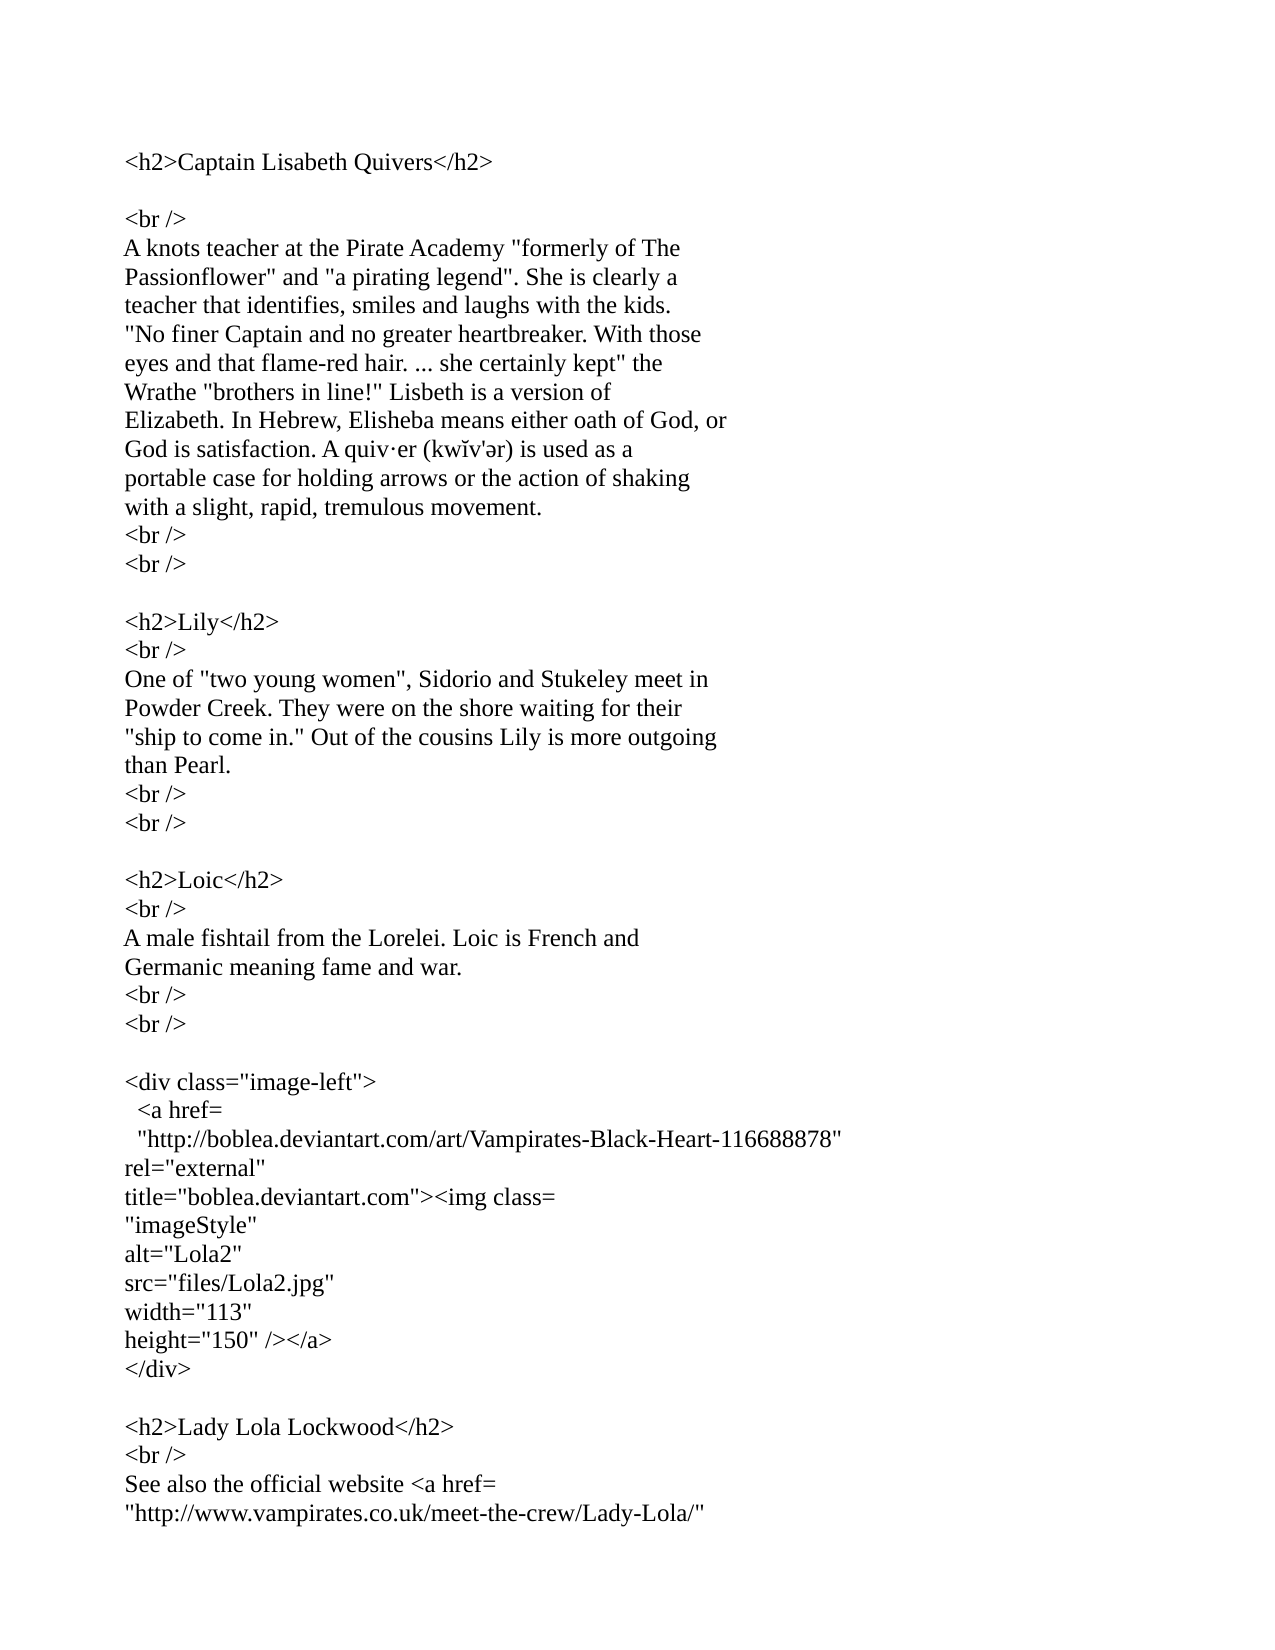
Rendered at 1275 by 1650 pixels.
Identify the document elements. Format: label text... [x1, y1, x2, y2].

text than Pearl. [118, 751, 1157, 779]
text Germanic meaning fame and war. [118, 952, 1157, 981]
text <br /> [118, 981, 1157, 1009]
text <br /> [118, 894, 1157, 923]
text Powder Creek. They were on the shore waiting for their [118, 693, 1157, 722]
text eyes and that flame-red hair. ... she certainly kept" the [118, 348, 1157, 377]
text <br /> [118, 521, 1157, 549]
text src="files/Lola2.jpg" [118, 1268, 1157, 1297]
text A knots teacher at the Pirate Academy "formerly of The [118, 233, 1157, 262]
text "No finer Captain and no greater heartbreaker. With those [118, 319, 1157, 348]
text with a slight, rapid, tremulous movement. [118, 492, 1157, 521]
text <br /> [118, 779, 1157, 808]
text <div class="image-left"> [118, 1067, 1157, 1096]
text "ship to come in." Out of the cousins Lily is more outgoing [118, 722, 1157, 751]
text Passionflower" and "a pirating legend". She is clearly a [118, 262, 1157, 291]
text teacher that identifies, smiles and laughs with the kids. [118, 291, 1157, 319]
text <h2>Loic</h2> [118, 866, 1157, 894]
text <h2>Lady Lola Lockwood</h2> [118, 1412, 1157, 1441]
text alt="Lola2" [118, 1239, 1157, 1268]
text <br /> [118, 808, 1157, 837]
text A male fishtail from the Lorelei. Loic is French and [118, 923, 1157, 952]
text <br /> [118, 204, 1157, 233]
text God is satisfaction. A quiv·er (kwĭv'ər) is used as a [118, 434, 1157, 463]
text Wrathe "brothers in line!" Lisbeth is a version of [118, 377, 1157, 406]
text </div> [118, 1354, 1157, 1383]
text "http://boblea.deviantart.com/art/Vampirates-Black-Heart-116688878" [118, 1124, 1157, 1153]
text <br /> [118, 1009, 1157, 1038]
text rel="external" [118, 1153, 1157, 1182]
text height="150" /></a> [118, 1326, 1157, 1354]
text One of "two young women", Sidorio and Stukeley meet in [118, 664, 1157, 693]
text "imageStyle" [118, 1211, 1157, 1239]
text <br /> [118, 549, 1157, 578]
text See also the official website <a href= [118, 1469, 1157, 1498]
text width="113" [118, 1297, 1157, 1326]
text <br /> [118, 636, 1157, 664]
text <br /> [118, 1441, 1157, 1469]
text <h2>Captain Lisabeth Quivers</h2> [118, 147, 1157, 176]
text title="boblea.deviantart.com"><img class= [118, 1182, 1157, 1211]
text "http://www.vampirates.co.uk/meet-the-crew/Lady-Lola/" [118, 1498, 1157, 1527]
text <h2>Lily</h2> [118, 607, 1157, 636]
text <a href= [118, 1096, 1157, 1124]
text portable case for holding arrows or the action of shaking [118, 463, 1157, 492]
text Elizabeth. In Hebrew, Elisheba means either oath of God, or [118, 406, 1157, 434]
